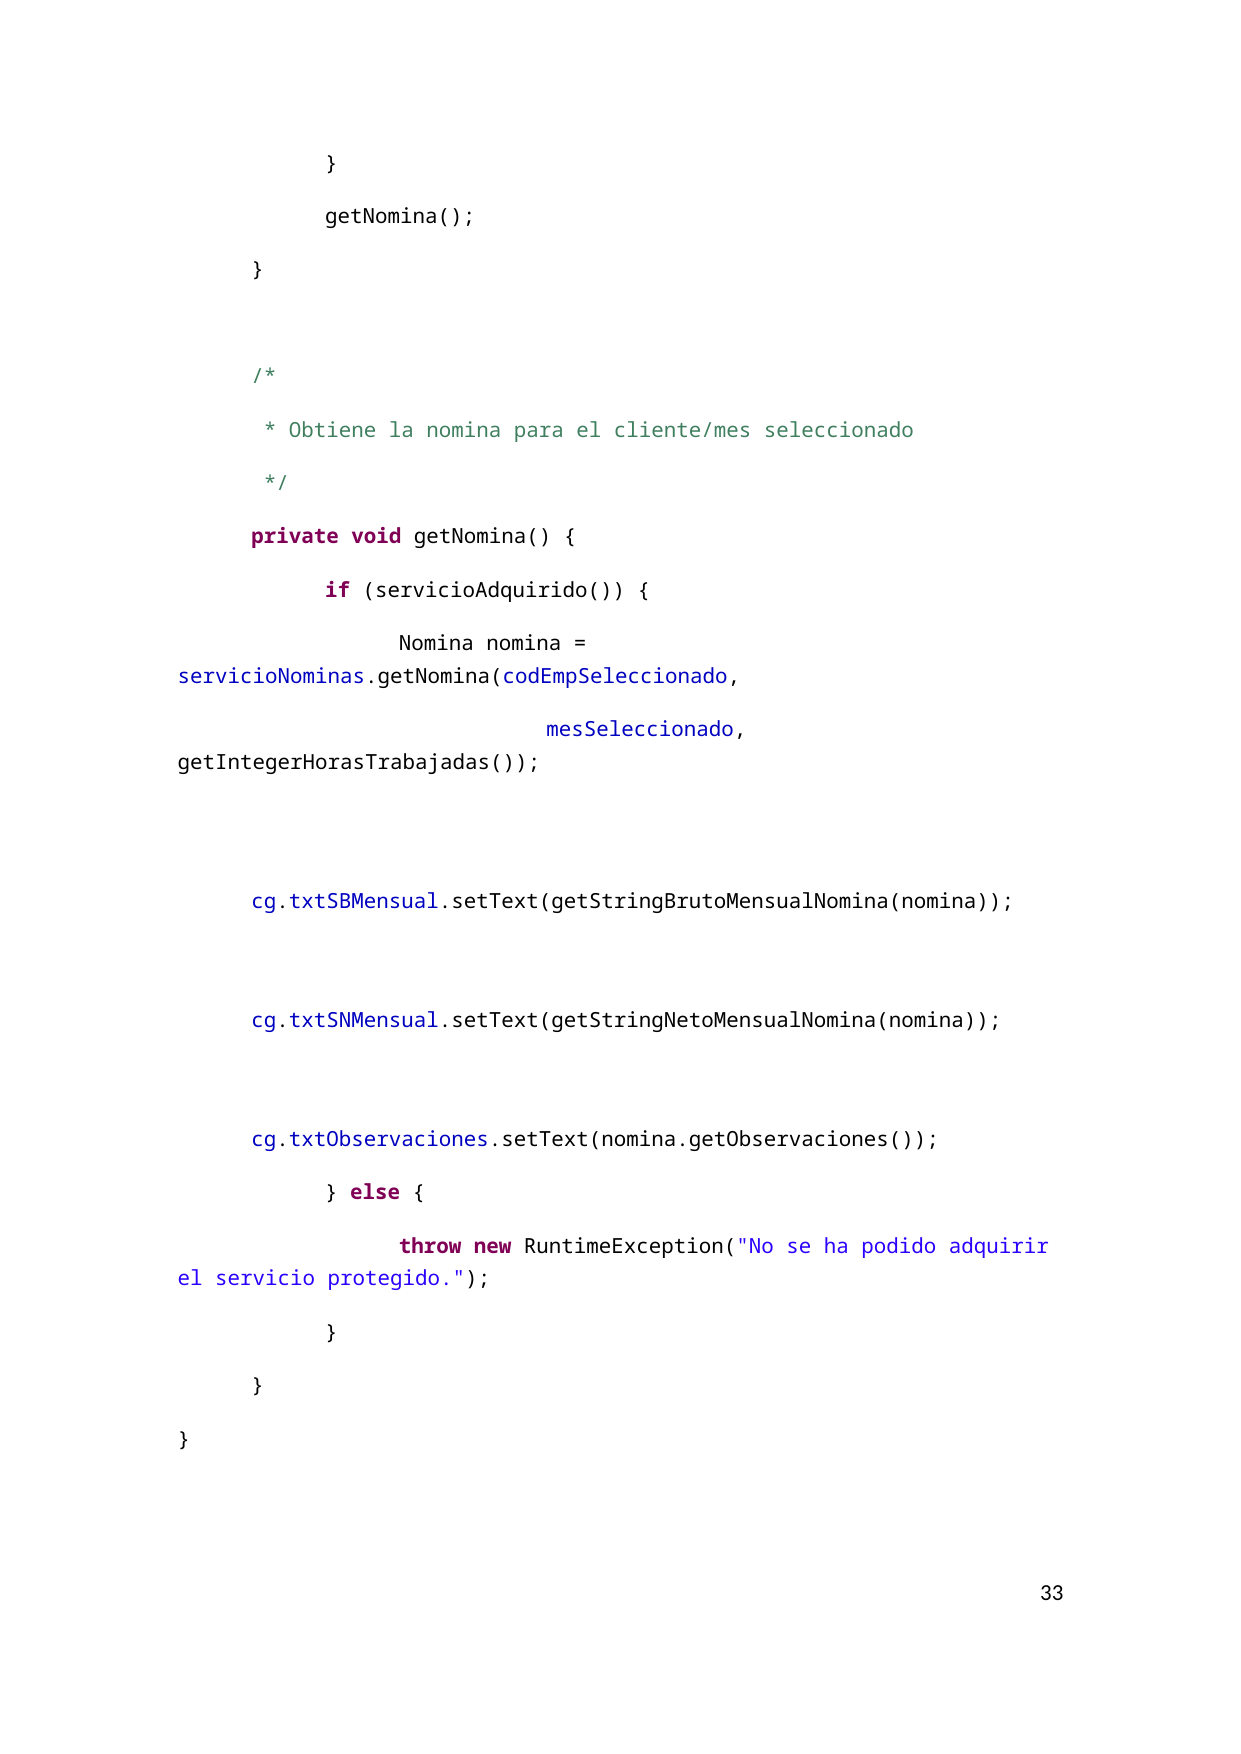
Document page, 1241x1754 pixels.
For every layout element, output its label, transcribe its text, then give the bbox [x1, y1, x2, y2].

text private void getNomina() { [177, 522, 1063, 550]
text } [177, 1424, 1063, 1452]
text /* [177, 361, 1063, 390]
text } [177, 1370, 1063, 1399]
text cg.txtSNMensual.setText(getStringNetoMensualNomina(nomina)); [177, 973, 1063, 1066]
text cg.txtObservaciones.setText(nomina.getObservaciones()); [177, 1091, 1063, 1152]
text cg.txtSBMensual.setText(getStringBrutoMensualNomina(nomina)); [177, 854, 1063, 948]
text } [177, 1317, 1063, 1345]
text getNomina(); [177, 201, 1063, 229]
text } else { [177, 1177, 1063, 1206]
text */ [177, 468, 1063, 497]
text } [177, 254, 1063, 283]
text * Obtiene la nomina para el cliente/mes seleccionado [177, 415, 1063, 443]
text if (servicioAdquirido()) { [177, 575, 1063, 603]
text mesSeleccionado, getIntegerHorasTrabajadas()); [177, 714, 1063, 776]
text throw new RuntimeException("No se ha podido adquirir el servicio protegido."); [177, 1231, 1063, 1292]
text Nomina nomina = servicioNominas.getNomina(codEmpSeleccionado, [177, 628, 1063, 689]
text } [177, 148, 1063, 176]
